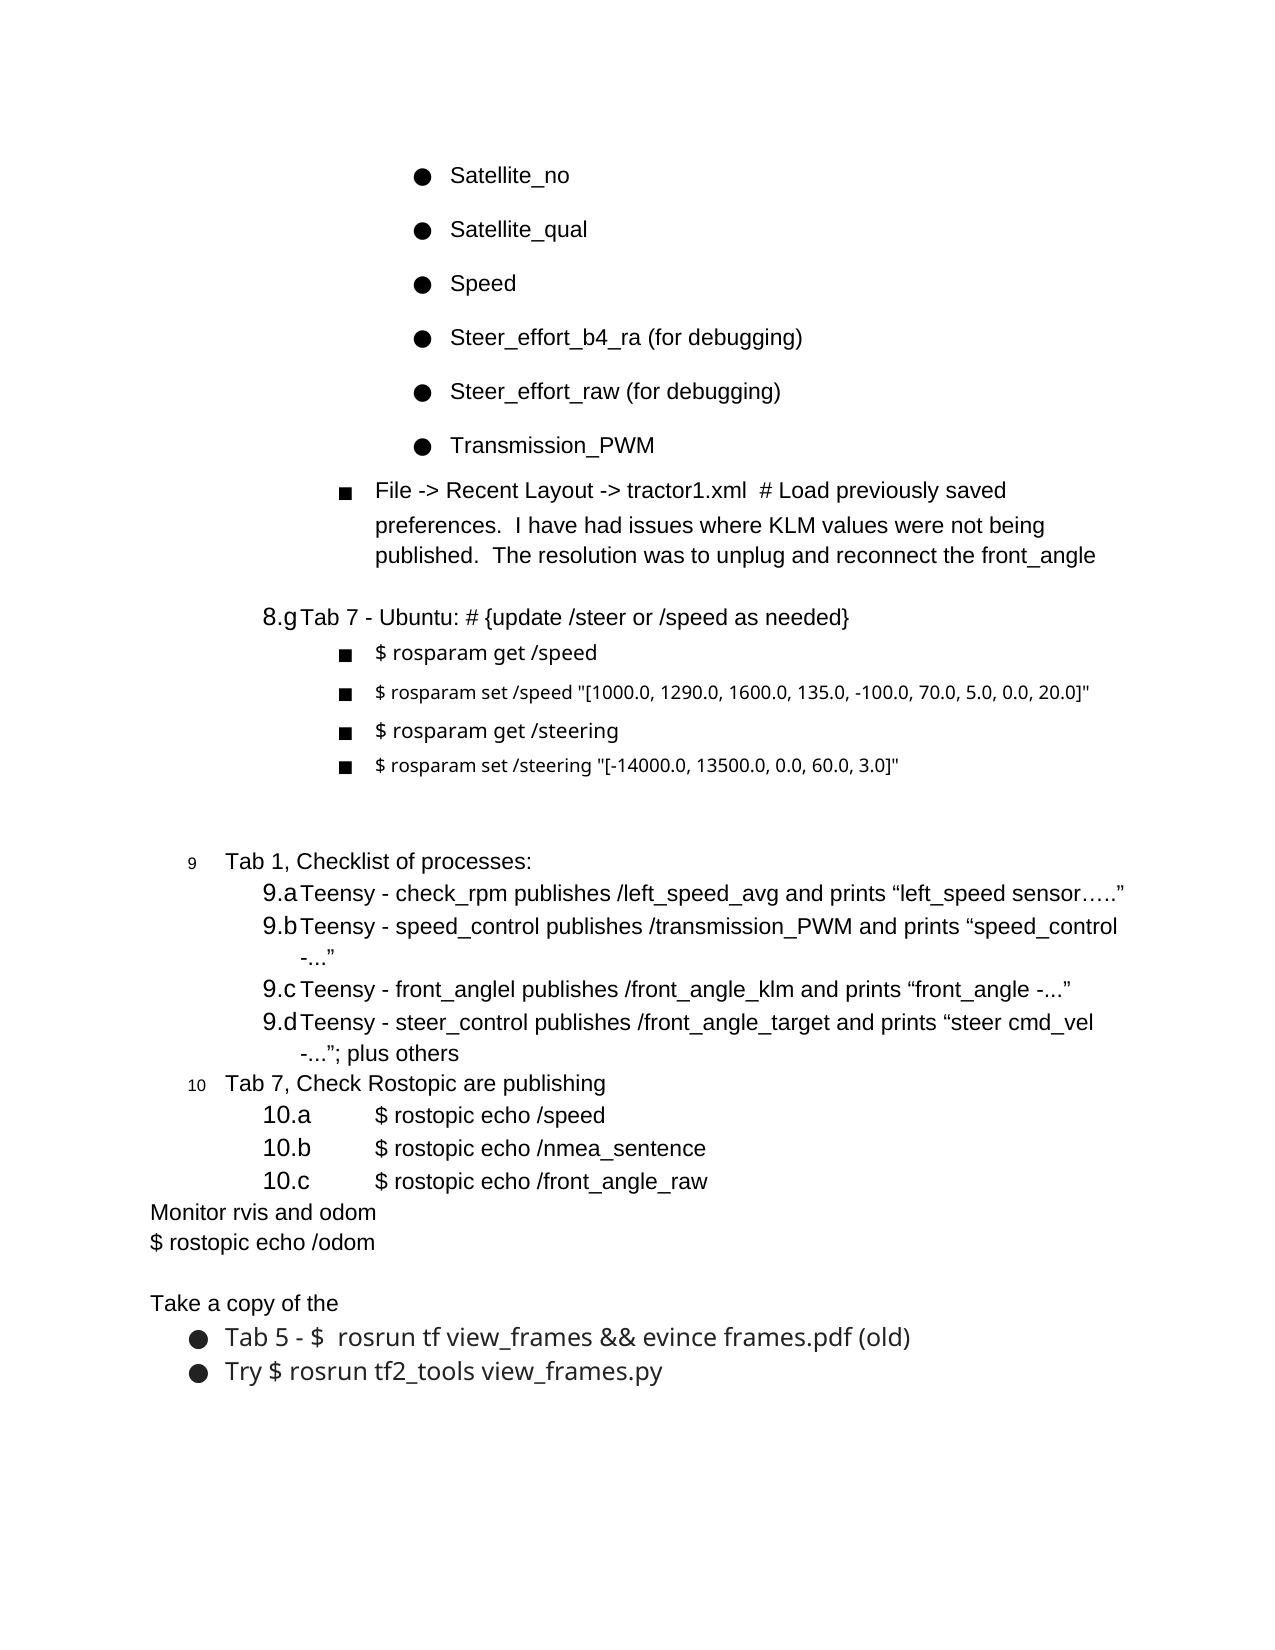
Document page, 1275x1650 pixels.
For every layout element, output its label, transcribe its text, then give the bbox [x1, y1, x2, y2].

list Satellite_qual [412, 204, 1125, 251]
list Tab 7, Check Rostopic are publishing [187, 1070, 1125, 1096]
list Teensy - front_anglel publishes /front_angle_klm and prints “front_angle -...” [262, 974, 1125, 1003]
list Teensy - check_rpm publishes /left_speed_avg and prints “left_speed sensor…..” [262, 878, 1125, 907]
text $ rostopic echo /odom [150, 1229, 1125, 1256]
list $ rosparam get /steering [337, 714, 1125, 748]
list Tab 7 - Ubuntu: # {update /steer or /speed as needed} [262, 602, 1125, 631]
list Satellite_no [412, 150, 1125, 197]
list Try $ rosrun tf2_tools view_frames.py [187, 1354, 1125, 1388]
text Monitor rvis and odom [150, 1199, 1125, 1225]
list $ rosparam set /steering "[-14000.0, 13500.0, 0.0, 60.0, 3.0]" [337, 748, 1125, 782]
list $ rostopic echo /front_angle_raw [262, 1166, 1125, 1195]
list $ rosparam set /speed "[1000.0, 1290.0, 1600.0, 135.0, -100.0, 70.0, 5.0, 0.0, 20.0]" [337, 675, 1125, 709]
list Teensy - steer_control publishes /front_angle_target and prints “steer cmd_vel -...”; plus others [262, 1007, 1125, 1066]
text Take a copy of the [150, 1289, 1125, 1316]
list Tab 1, Checklist of processes: [187, 848, 1125, 874]
list $ rostopic echo /nmea_sentence [262, 1133, 1125, 1162]
list Speed [412, 258, 1125, 305]
list $ rosparam get /speed [337, 635, 1125, 669]
list Steer_effort_raw (for debugging) [412, 366, 1125, 413]
list $ rostopic echo /speed [262, 1100, 1125, 1129]
list Steer_effort_b4_ra (for debugging) [412, 312, 1125, 359]
list File -> Recent Layout -> tractor1.xml # Load previously saved preferences. I have had issues where KLM values were not being published. The resolution was to unplug and reconnect the front_angle [337, 474, 1125, 568]
list Transmission_PWM [412, 420, 1125, 467]
list Teensy - speed_control publishes /transmission_PWM and prints “speed_control -...” [262, 911, 1125, 970]
list Tab 5 - $ rosrun tf view_frames && evince frames.pdf (old) [187, 1320, 1125, 1354]
